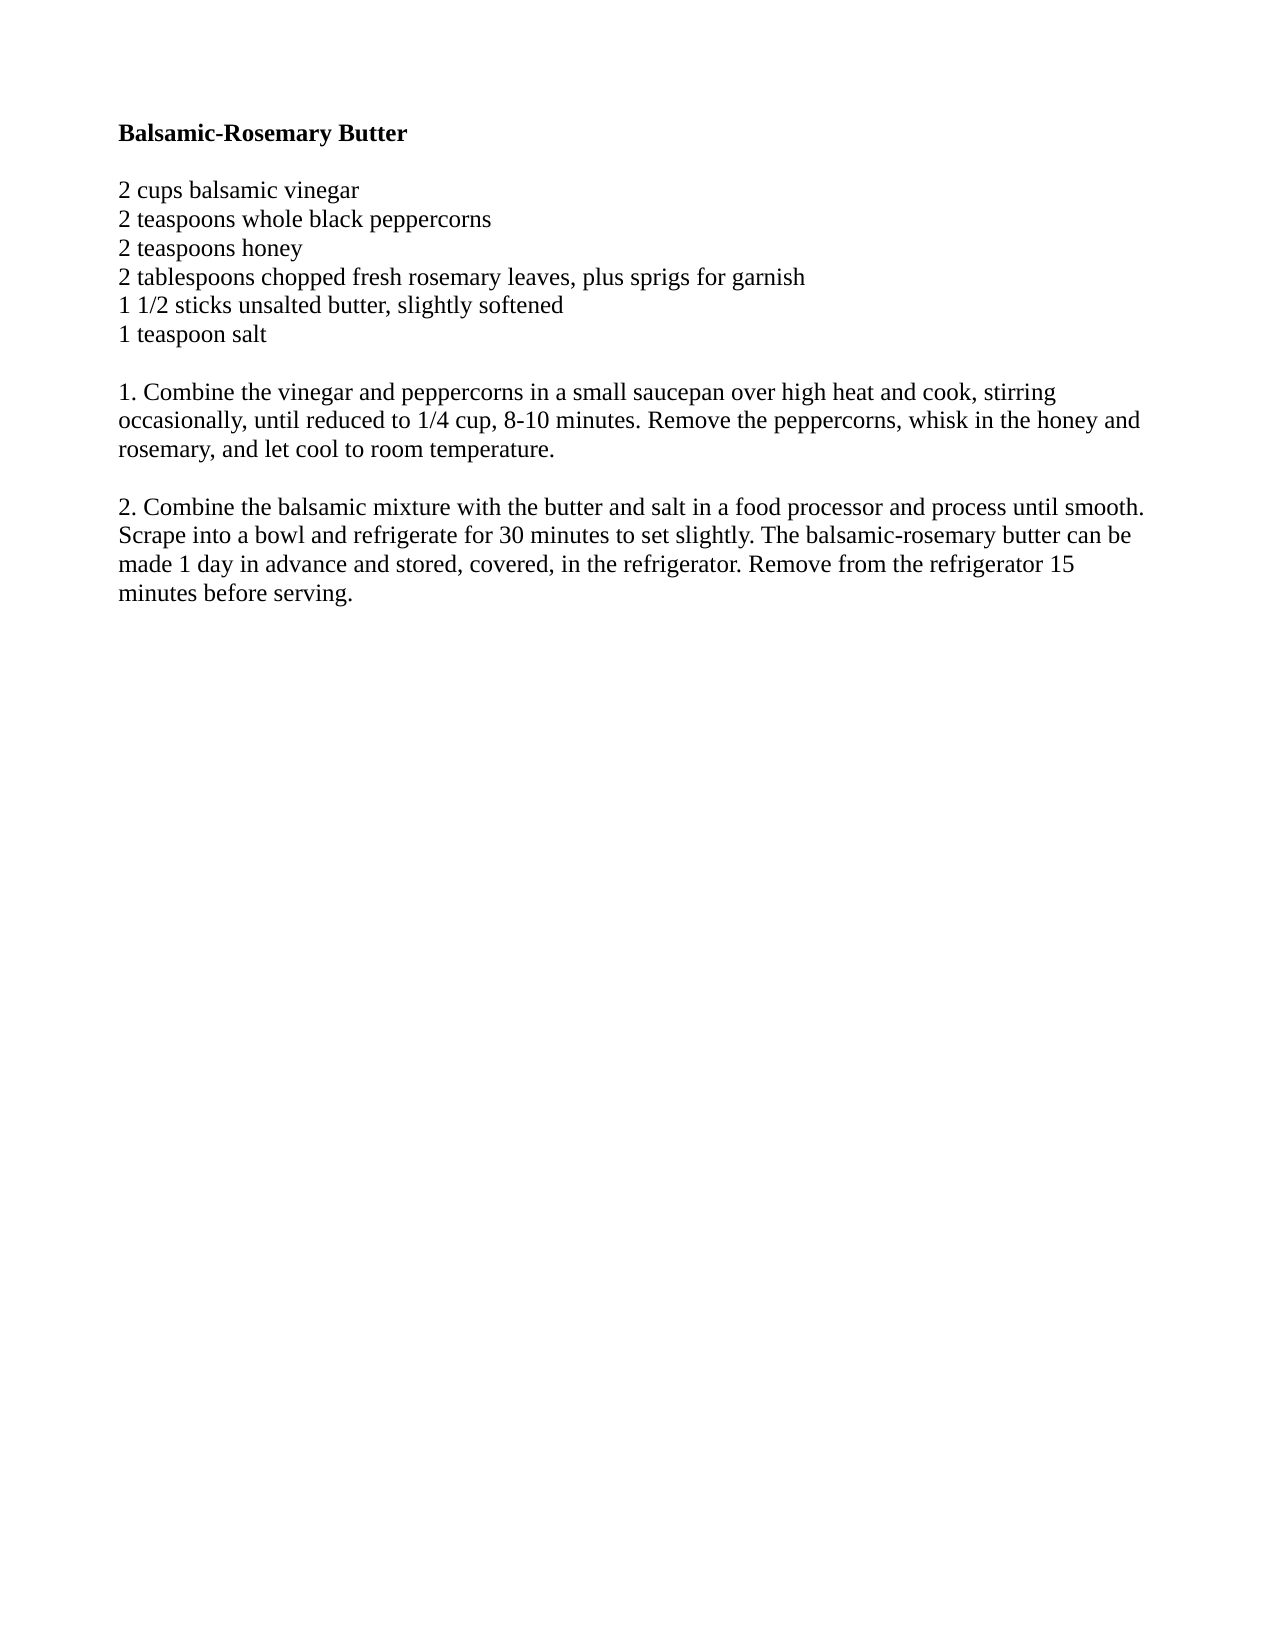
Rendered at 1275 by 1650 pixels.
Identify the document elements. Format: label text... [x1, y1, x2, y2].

text 1 teaspoon salt [118, 319, 1157, 348]
text 2 cups balsamic vinegar [118, 176, 1157, 204]
text 1 1/2 sticks unsalted butter, slightly softened [118, 291, 1157, 319]
text 2 teaspoons honey [118, 233, 1157, 262]
text 2 teaspoons whole black peppercorns [118, 204, 1157, 233]
text 2 tablespoons chopped fresh rosemary leaves, plus sprigs for garnish [118, 262, 1157, 291]
text 2. Combine the balsamic mixture with the butter and salt in a food processor and process until smooth. Scrape into a bowl and refrigerate for 30 minutes to set slightly. The balsamic-rosemary butter can be made 1 day in advance and stored, covered, in the refrigerator. Remove from the refrigerator 15 minutes before serving. [118, 492, 1157, 607]
text Balsamic-Rosemary Butter [118, 118, 1157, 147]
text 1. Combine the vinegar and peppercorns in a small saucepan over high heat and cook, stirring occasionally, until reduced to 1/4 cup, 8-10 minutes. Remove the peppercorns, whisk in the honey and rosemary, and let cool to room temperature. [118, 377, 1157, 463]
